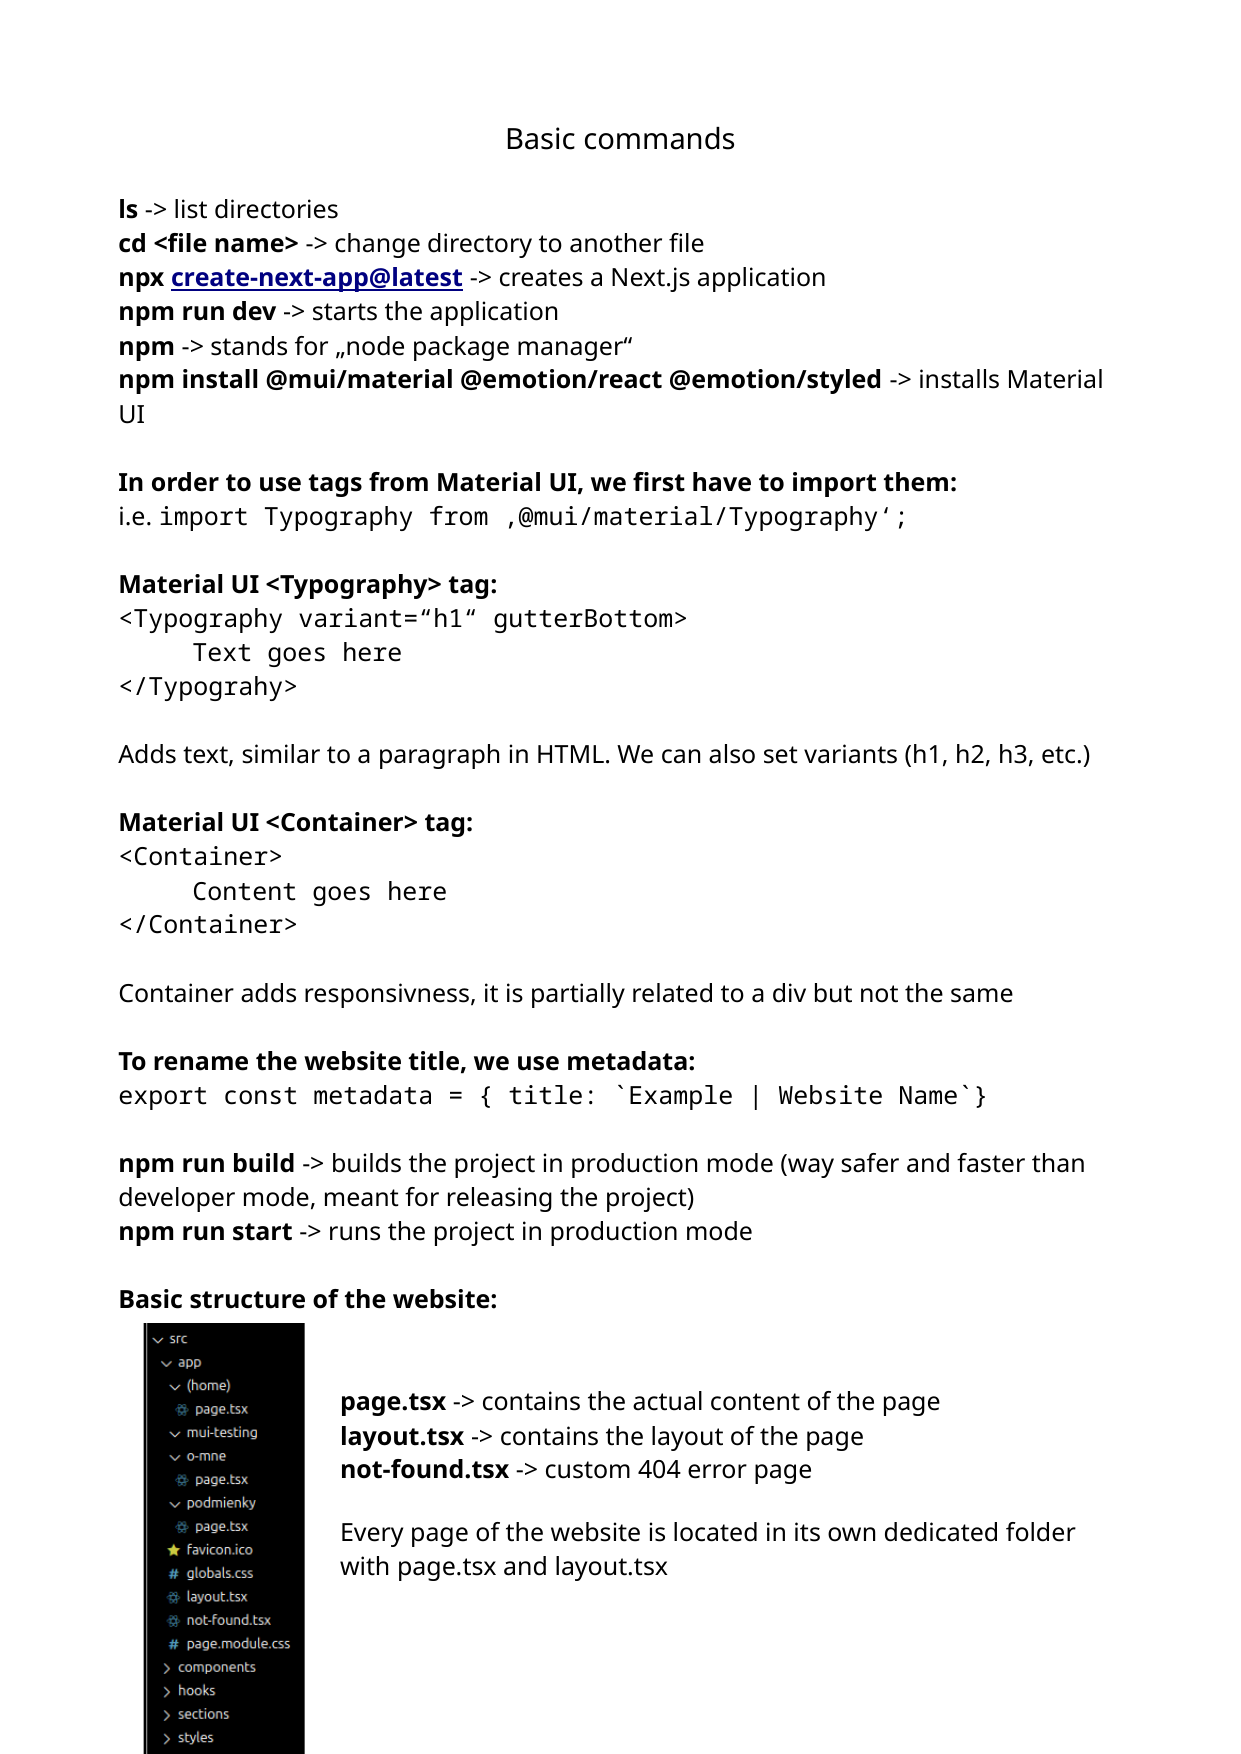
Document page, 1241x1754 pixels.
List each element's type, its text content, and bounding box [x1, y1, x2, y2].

text Basic structure of the website: [118, 1282, 1122, 1316]
text npm run build -> builds the project in production mode (way safer and faster than developer mode, meant for releasing the project) [118, 1146, 1122, 1214]
text <Typography variant=“h1“ gutterBottom> [118, 601, 1122, 635]
text layout.tsx -> contains the layout of the page [305, 1418, 1122, 1452]
text </Typograhy> [118, 669, 1122, 703]
text Container adds responsivness, it is partially related to a div but not the same [118, 975, 1122, 1009]
text ls -> list directories [118, 192, 1122, 226]
text [118, 1452, 143, 1486]
text To rename the website title, we use metadata: [118, 1043, 1122, 1077]
text page.tsx -> contains the actual content of the page [305, 1384, 1122, 1418]
text In order to use tags from Material UI, we first have to import them: [118, 464, 1122, 498]
text Content goes here [118, 873, 1122, 907]
text Material UI <Container> tag: [118, 805, 1122, 839]
text Text goes here [118, 635, 1122, 669]
text Every page of the website is located in its own dedicated folder with page.tsx and layout.tsx [305, 1515, 1122, 1583]
text npx create-next-app@latest -> creates a Next.js application [118, 260, 1122, 294]
text export const metadata = { title: `Example | Website Name`} [118, 1077, 1122, 1112]
text Material UI <Typography> tag: [118, 567, 1122, 601]
text i.e. import Typography from ‚@mui/material/Typography‘; [118, 498, 1122, 532]
text Basic commands [118, 118, 1122, 158]
text npm install @mui/material @emotion/react @emotion/styled -> installs Material UI [118, 362, 1122, 430]
text npm run start -> runs the project in production mode [118, 1214, 1122, 1248]
text not-found.tsx -> custom 404 error page [305, 1452, 1122, 1486]
text cd <file name> -> change directory to another file [118, 226, 1122, 260]
text </Container> [118, 907, 1122, 941]
text <Container> [118, 839, 1122, 873]
text Adds text, similar to a paragraph in HTML. We can also set variants (h1, h2, h3, etc.) [118, 737, 1122, 771]
text npm -> stands for „node package manager“ [118, 328, 1122, 362]
picture [143, 1323, 305, 1754]
text npm run dev -> starts the application [118, 294, 1122, 328]
